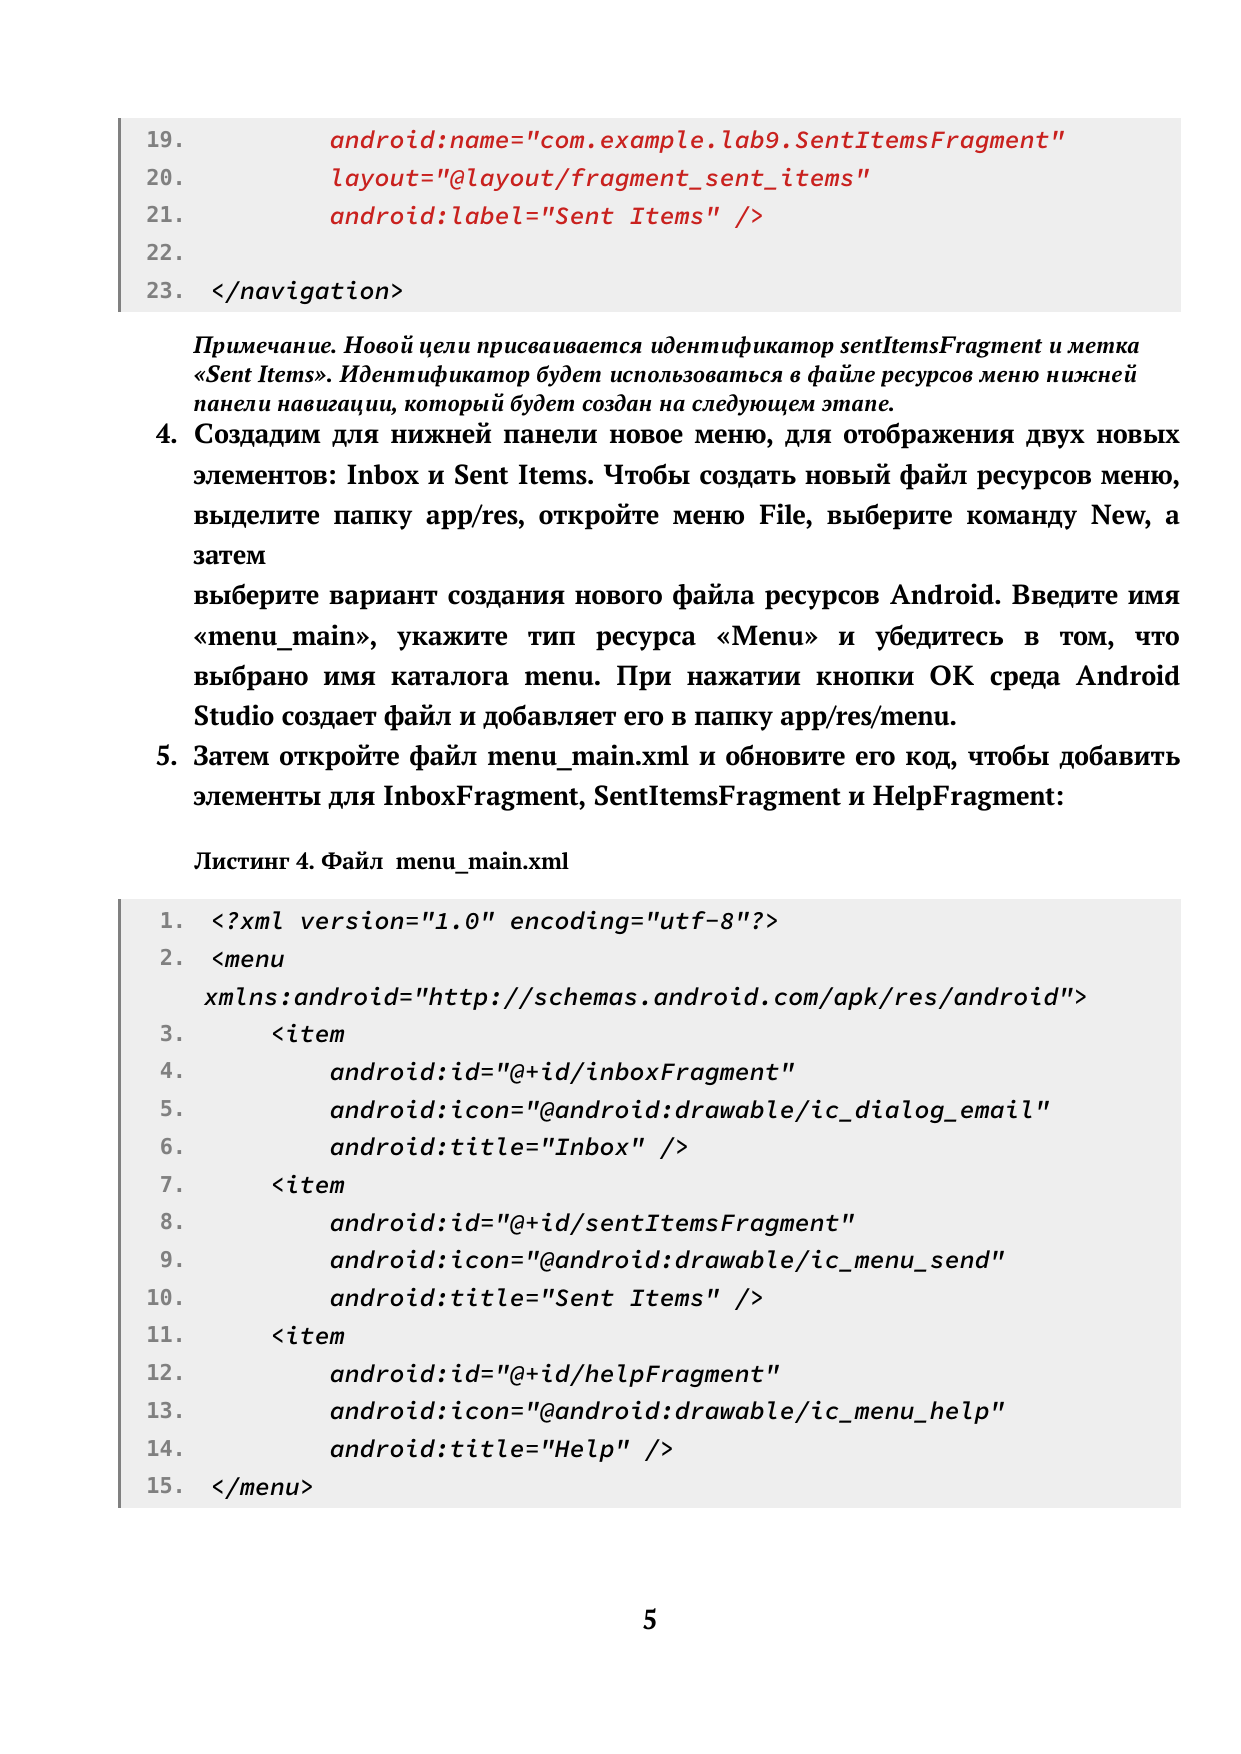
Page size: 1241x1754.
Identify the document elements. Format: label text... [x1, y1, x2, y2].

list Затем откройте файл menu_main.xml и обновите его код, чтобы добавить элементы для InboxFragment, SentItemsFragment и HelpFragment: [156, 738, 1181, 812]
list android:title="Inbox" /> [121, 1125, 1181, 1163]
list android:name="com.example.lab9.SentItemsFragment" [121, 118, 1181, 156]
list <?xml version="1.0" encoding="utf-8"?> [121, 899, 1181, 936]
list Примечание. Новой цели присваивается идентификатор sentItemsFragment и метка «Sent Items». Идентификатор будет использоваться в файле ресурсов меню нижней панели навигации, который будет создан на следующем этапе. [156, 330, 1181, 417]
list android:icon="@android:drawable/ic_dialog_email" [121, 1087, 1181, 1125]
list выберите вариант создания нового файла ресурсов Android. Введите имя «menu_main», укажите тип ресурса «Menu» и убедитесь в том, что выбрано имя каталога menu. При нажатии кнопки OK среда Android Studio создает файл и добавляет его в папку app/res/menu. [156, 577, 1181, 732]
list android:id="@+id/sentItemsFragment" [121, 1201, 1181, 1238]
list <item [121, 1163, 1181, 1200]
list <item [121, 1012, 1181, 1049]
list <item [121, 1314, 1181, 1351]
list layout="@layout/fragment_sent_items" [121, 156, 1181, 193]
list android:id="@+id/inboxFragment" [121, 1050, 1181, 1087]
list </navigation> [121, 269, 1181, 312]
list android:id="@+id/helpFragment" [121, 1351, 1181, 1389]
list </menu> [121, 1464, 1181, 1508]
list android:title="Help" /> [121, 1427, 1181, 1464]
list android:title="Sent Items" /> [121, 1276, 1181, 1313]
list android:icon="@android:drawable/ic_menu_send" [121, 1238, 1181, 1276]
list Создадим для нижней панели новое меню, для отображения двух новых элементов: Inbox и Sent Items. Чтобы создать новый файл ресурсов меню, выделите папку app/res, откройте меню File, выберите команду New, а затем [156, 417, 1181, 571]
list android:label="Sent Items" /> [121, 193, 1181, 231]
list Листинг 4. Файл menu_main.xml [156, 846, 1181, 875]
list android:icon="@android:drawable/ic_menu_help" [121, 1389, 1181, 1427]
list <menu xmlns:android="http://schemas.android.com/apk/res/android"> [121, 937, 1181, 1012]
